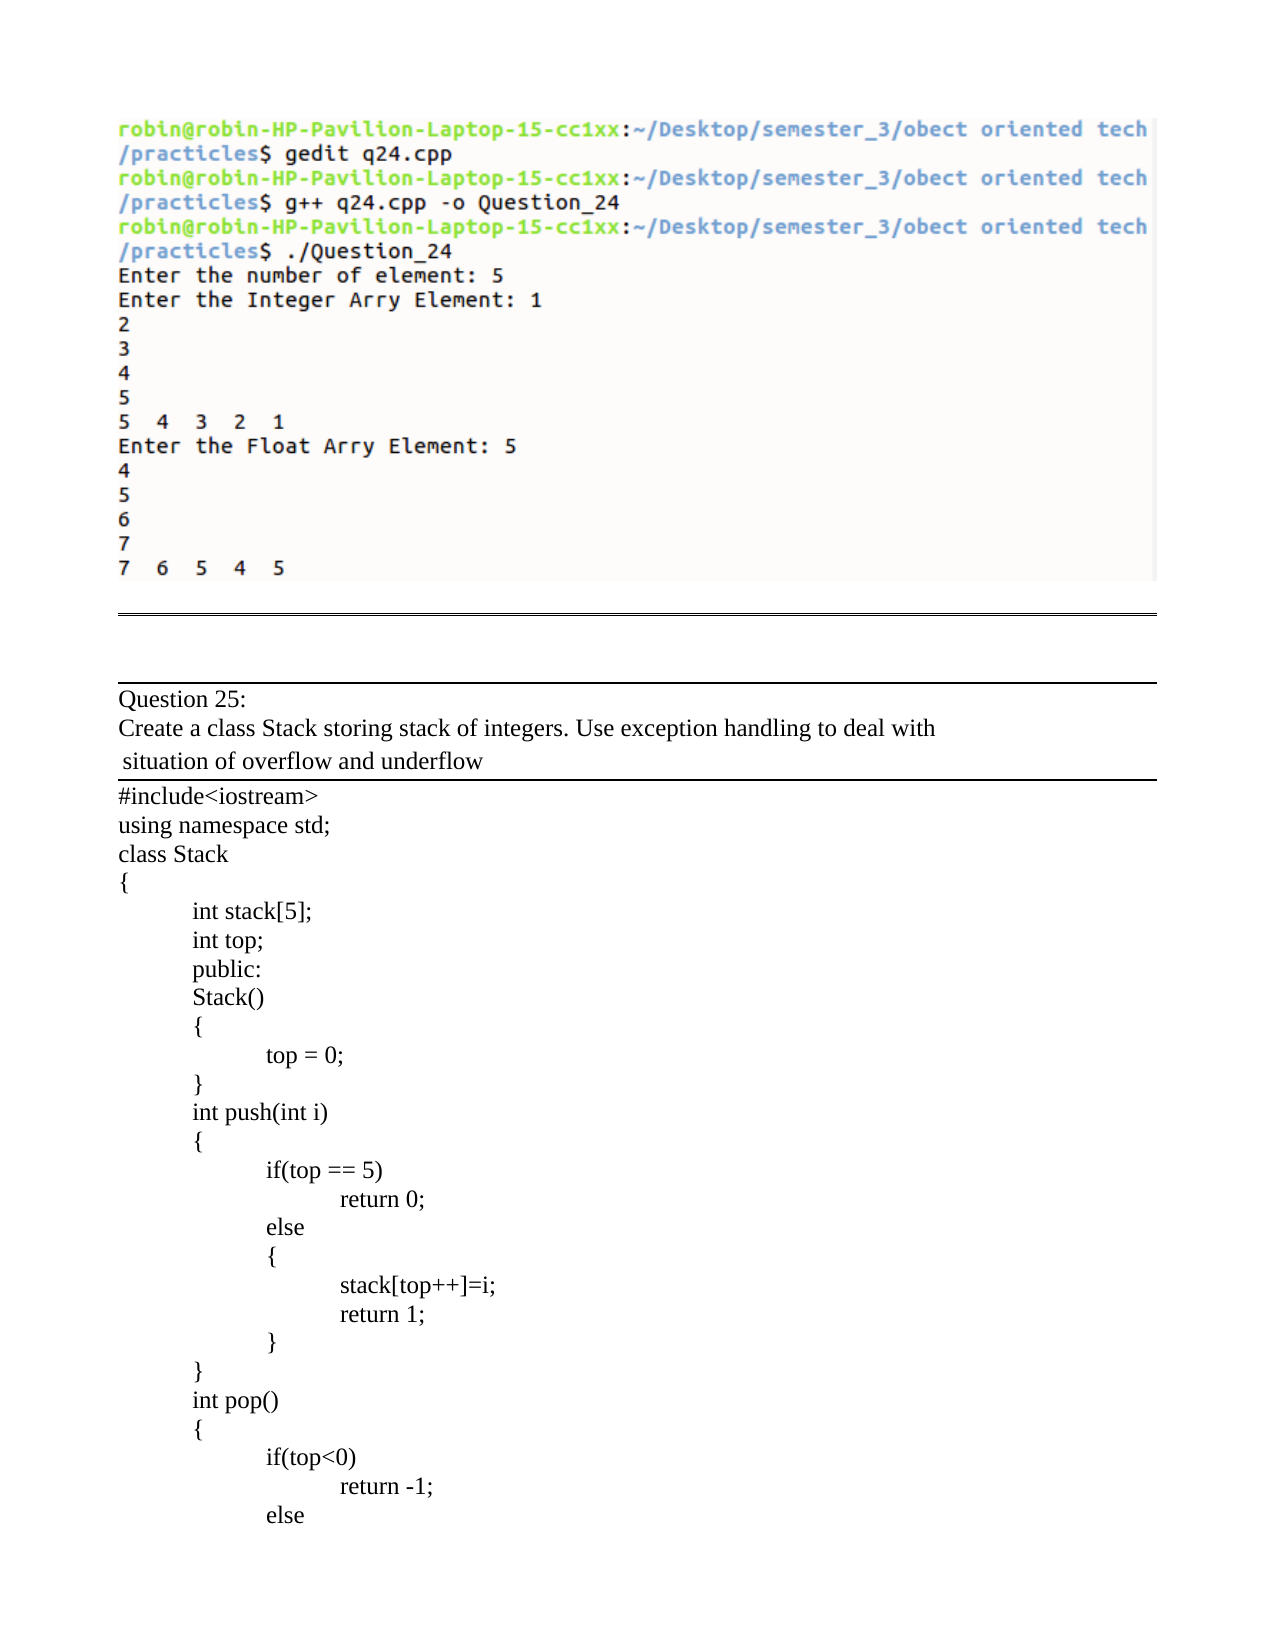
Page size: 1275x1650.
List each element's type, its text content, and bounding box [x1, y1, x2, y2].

text if(top == 5) [118, 1155, 1157, 1184]
text int pop() [118, 1385, 1157, 1414]
text Create a class Stack storing stack of integers. Use exception handling to deal with [118, 713, 1157, 741]
text else [118, 1500, 1157, 1529]
text } [118, 1069, 1157, 1097]
text { [118, 1241, 1157, 1270]
text int top; [118, 925, 1157, 954]
text { [118, 1011, 1157, 1040]
text { [118, 867, 1157, 896]
text class Stack [118, 839, 1157, 867]
text #include<iostream> [118, 781, 1157, 810]
text situation of overflow and underflow [118, 741, 1157, 779]
text top = 0; [118, 1040, 1157, 1069]
text int push(int i) [118, 1097, 1157, 1126]
text Stack() [118, 982, 1157, 1011]
text if(top<0) [118, 1442, 1157, 1471]
text using namespace std; [118, 810, 1157, 839]
text else [118, 1212, 1157, 1241]
text } [118, 1356, 1157, 1385]
text { [118, 1414, 1157, 1442]
text { [118, 1126, 1157, 1155]
text return 0; [118, 1184, 1157, 1212]
text stack[top++]=i; [118, 1270, 1157, 1299]
text int stack[5]; [118, 896, 1157, 925]
text return -1; [118, 1471, 1157, 1500]
picture [118, 118, 1157, 581]
text } [118, 1327, 1157, 1356]
text Question 25: [118, 684, 1157, 713]
text public: [118, 954, 1157, 982]
text return 1; [118, 1299, 1157, 1327]
